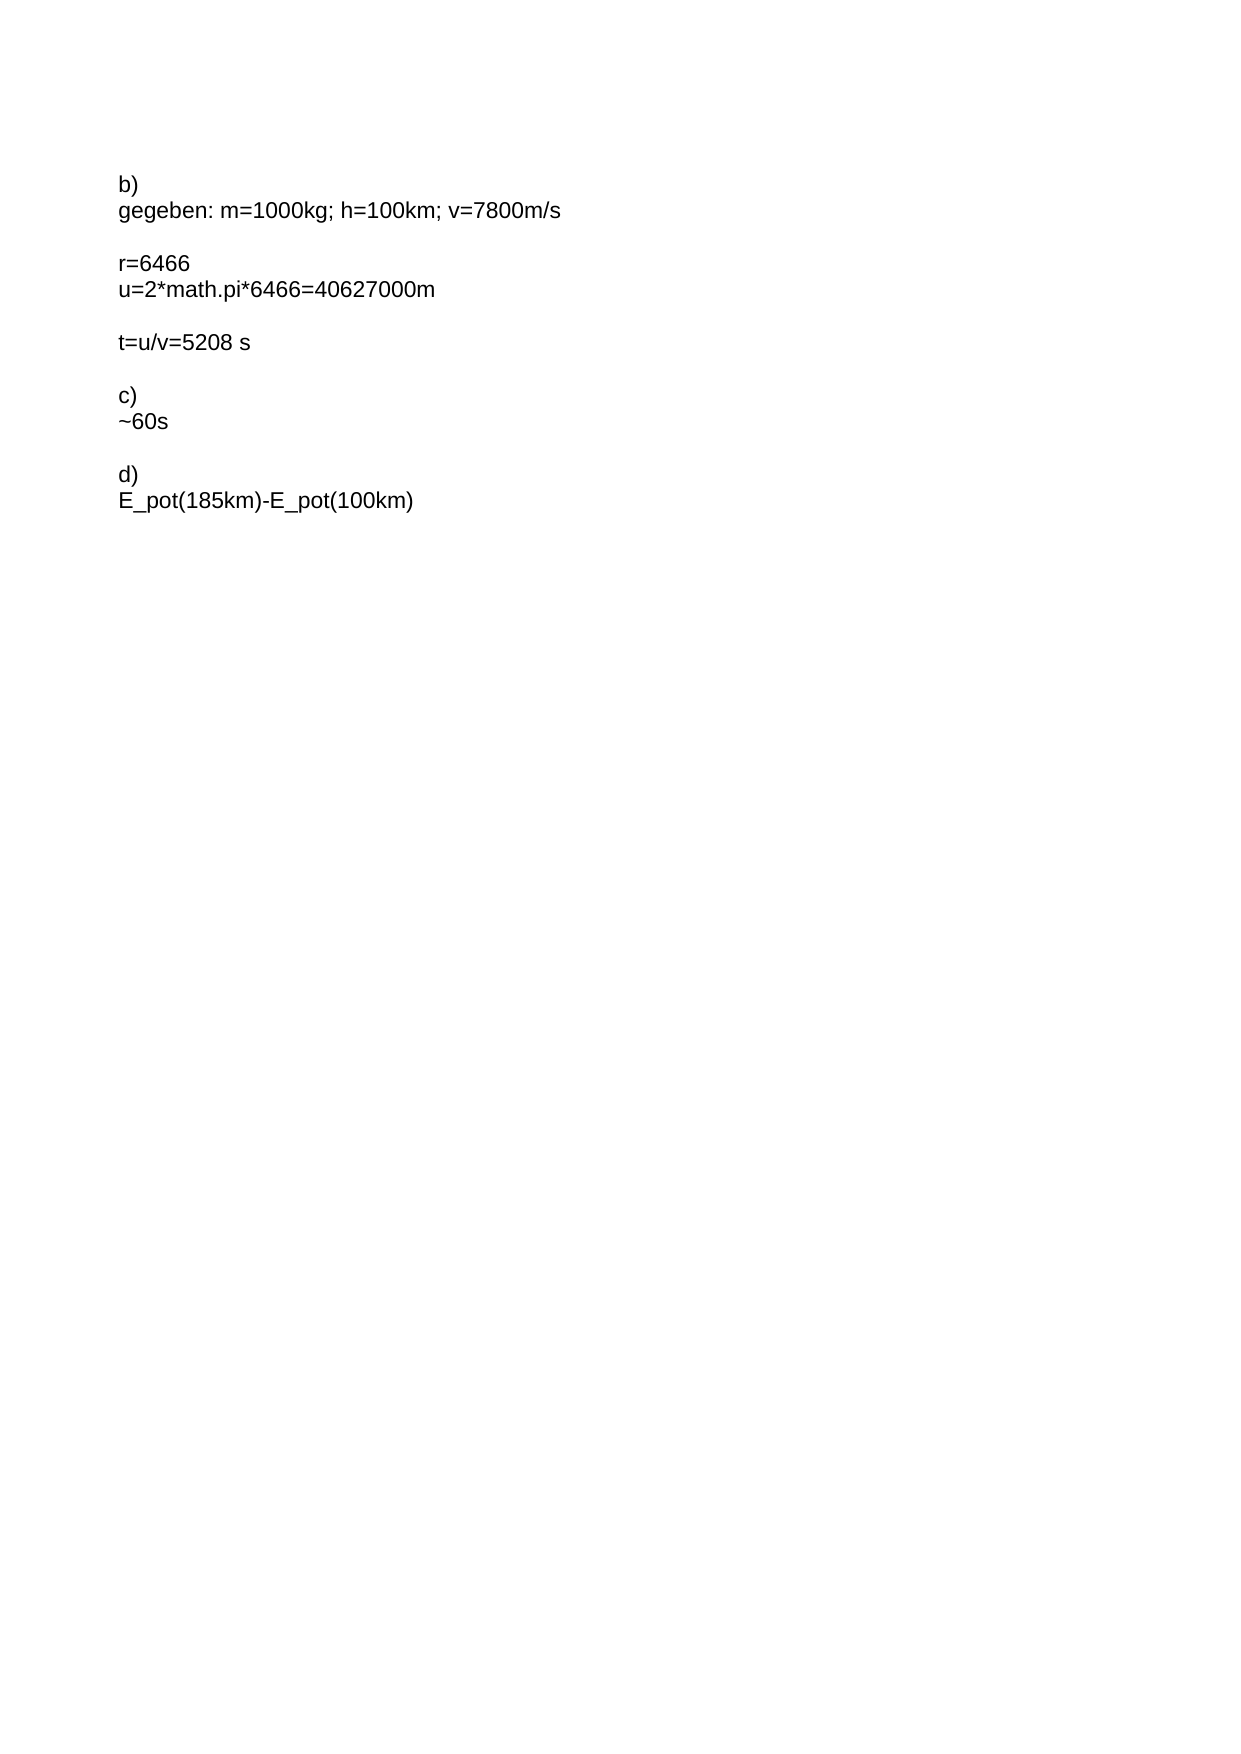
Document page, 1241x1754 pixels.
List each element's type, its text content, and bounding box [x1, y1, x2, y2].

text gegeben: m=1000kg; h=100km; v=7800m/s [118, 197, 1122, 223]
text b) [118, 171, 1122, 197]
text ~60s [118, 408, 1122, 434]
text u=2*math.pi*6466=40627000m [118, 276, 1122, 303]
text E_pot(185km)-E_pot(100km) [118, 487, 1122, 513]
text d) [118, 461, 1122, 487]
text c) [118, 382, 1122, 408]
text t=u/v=5208 s [118, 329, 1122, 355]
text r=6466 [118, 250, 1122, 276]
